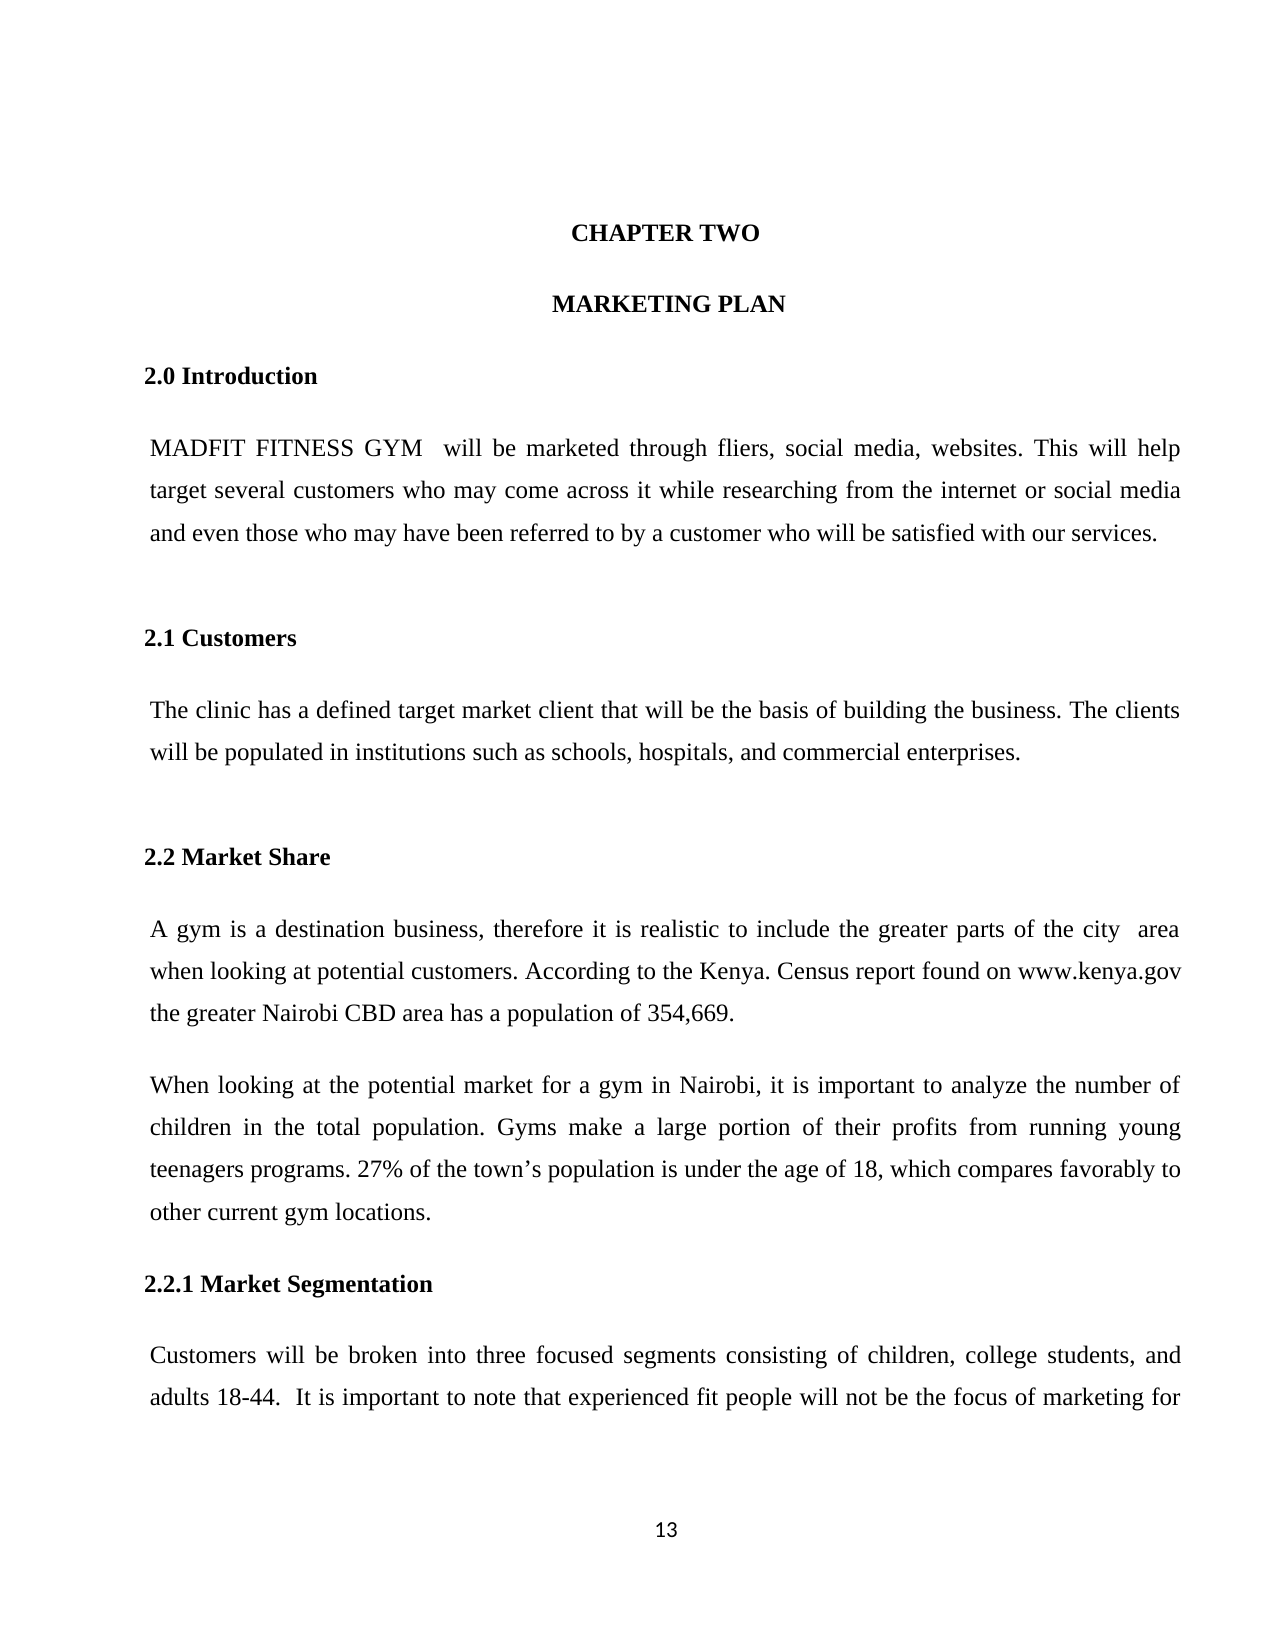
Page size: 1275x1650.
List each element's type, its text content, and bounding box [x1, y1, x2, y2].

text A gym is a destination business, therefore it is realistic to include the greater parts of the city area when looking at potential customers. According to the Kenya. Census report found on www.kenya.gov the greater Nairobi CBD area has a population of 354,669. [149, 914, 1182, 1027]
subtitle MARKETING PLAN [144, 289, 1187, 318]
subtitle 2.2 Market Share [144, 842, 1187, 871]
subtitle 2.0 Introduction [144, 361, 1187, 390]
subtitle CHAPTER TWO [144, 218, 1187, 247]
subtitle 2.1 Customers [144, 623, 1187, 652]
subtitle 2.2.1 Market Segmentation [144, 1269, 1187, 1297]
text Customers will be broken into three focused segments consisting of children, college students, and adults 18-44. It is important to note that experienced fit people will not be the focus of marketing for [149, 1340, 1182, 1411]
text MADFIT FITNESS GYM will be marketed through fliers, social media, websites. This will help target several customers who may come across it while researching from the internet or social media and even those who may have been referred to by a customer who will be satisfied with our services. [149, 433, 1182, 547]
text The clinic has a defined target market client that will be the basis of building the business. The clients will be populated in institutions such as schools, hospitals, and commercial enterprises. [149, 695, 1182, 766]
text When looking at the potential market for a gym in Nairobi, it is important to analyze the number of children in the total population. Gyms make a large portion of their profits from running young teenagers programs. 27% of the town’s population is under the age of 18, which compares favorably to other current gym locations. [149, 1070, 1182, 1225]
